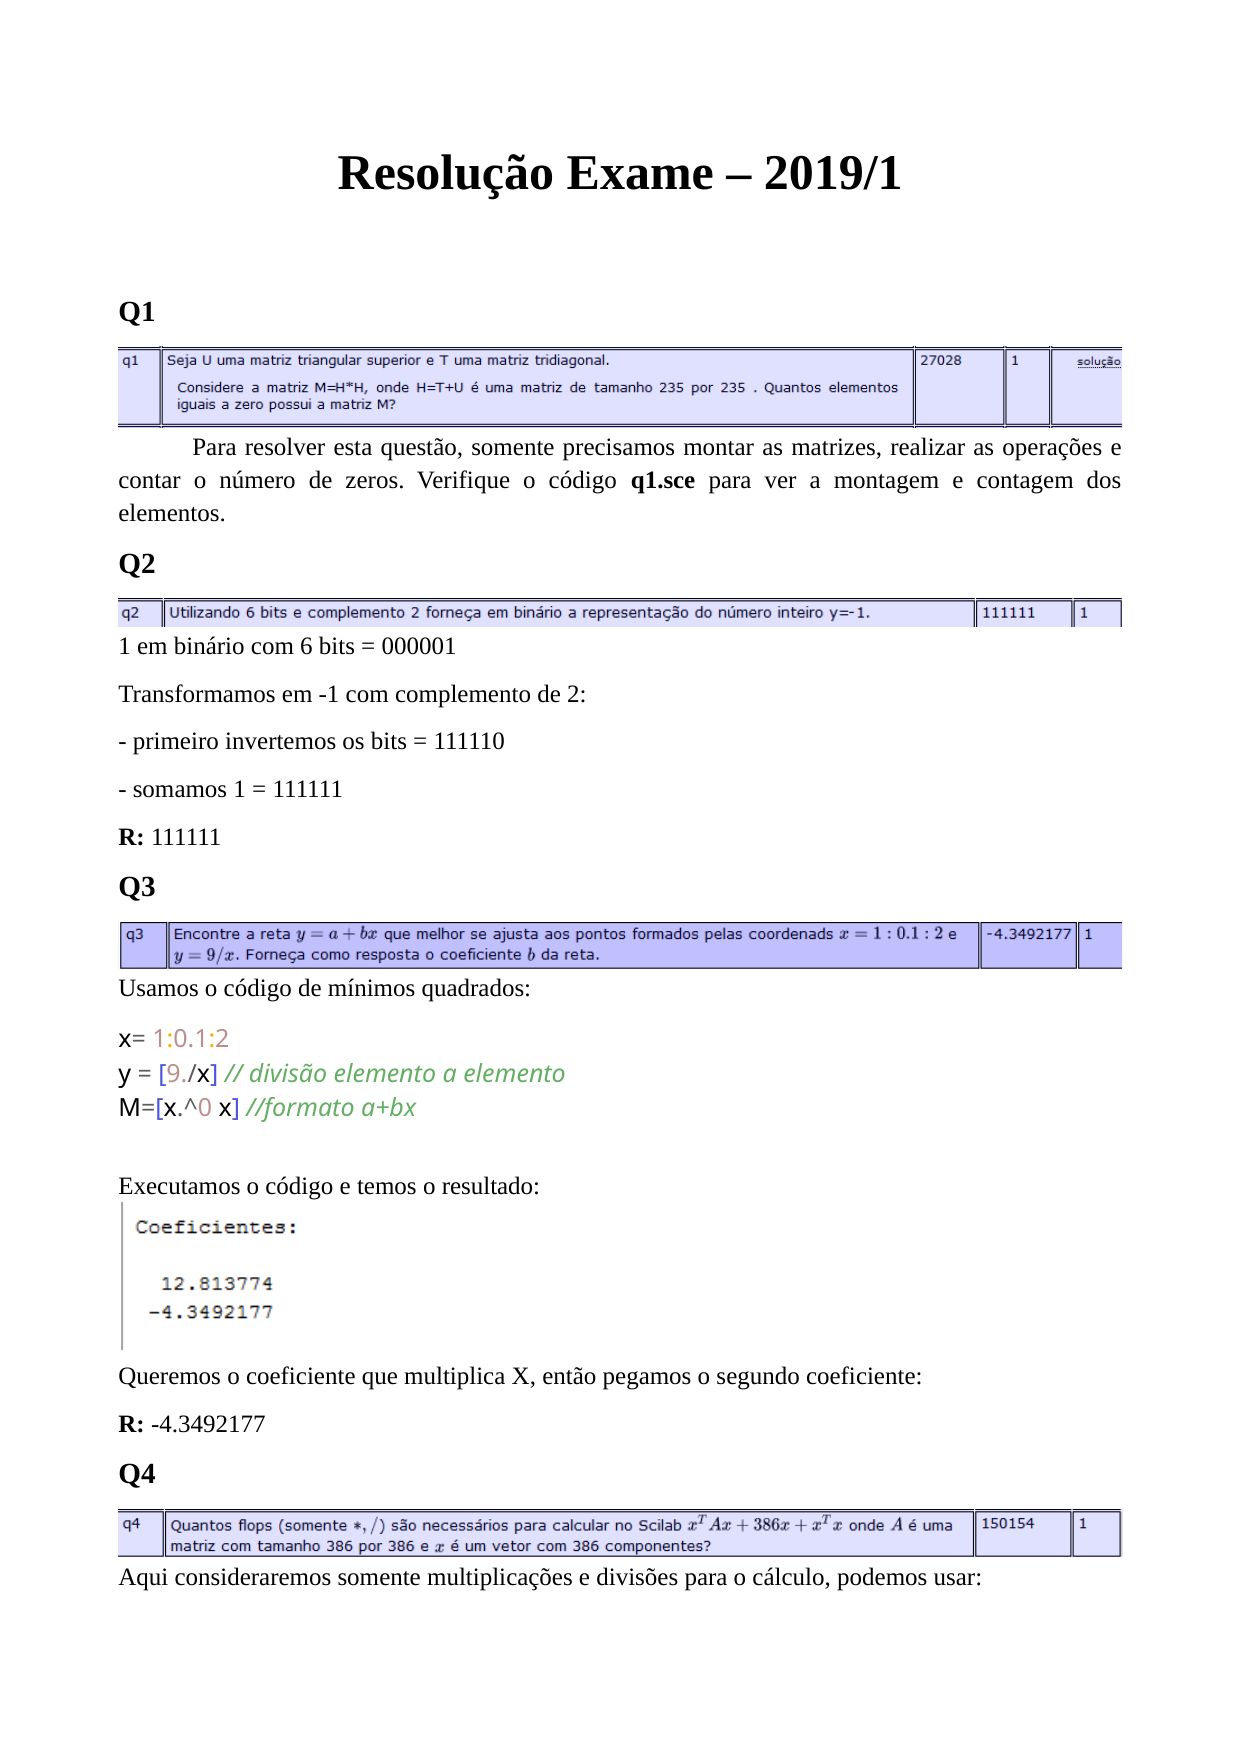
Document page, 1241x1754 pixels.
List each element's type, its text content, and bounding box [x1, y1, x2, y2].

picture [121, 1202, 326, 1350]
text Q4 [118, 1457, 1122, 1490]
picture [118, 1509, 1123, 1558]
text Q3 [118, 869, 1122, 903]
text 1 em binário com 6 bits = 000001 [118, 627, 1122, 660]
text - somamos 1 = 111111 [118, 774, 1122, 803]
text M=[x.^0 x] //formato a+bx [118, 1089, 1122, 1123]
text R: 111111 [118, 822, 1122, 850]
text y = [9./x] // divisão elemento a elemento [118, 1055, 1122, 1089]
text Usamos o código de mínimos quadrados: [118, 970, 1122, 1002]
text R: -4.3492177 [118, 1409, 1122, 1438]
picture [118, 598, 1123, 627]
text Q2 [118, 546, 1122, 579]
text Q1 [118, 294, 1122, 327]
picture [118, 922, 1123, 970]
text Aqui consideraremos somente multiplicações e divisões para o cálculo, podemos usar: [118, 1558, 1122, 1591]
title Resolução Exame – 2019/1 [118, 143, 1122, 201]
picture [118, 346, 1123, 428]
text x= 1:0.1:2 [118, 1021, 1122, 1055]
text Executamos o código e temos o resultado: [118, 1171, 1122, 1200]
text Para resolver esta questão, somente precisamos montar as matrizes, realizar as operações e contar o número de zeros. Verifique o código q1.sce para ver a montagem e contagem dos elementos. [118, 428, 1122, 527]
text - primeiro invertemos os bits = 111110 [118, 726, 1122, 755]
text Transformamos em -1 com complemento de 2: [118, 679, 1122, 707]
text Queremos o coeficiente que multiplica X, então pegamos o segundo coeficiente: [118, 1361, 1122, 1390]
